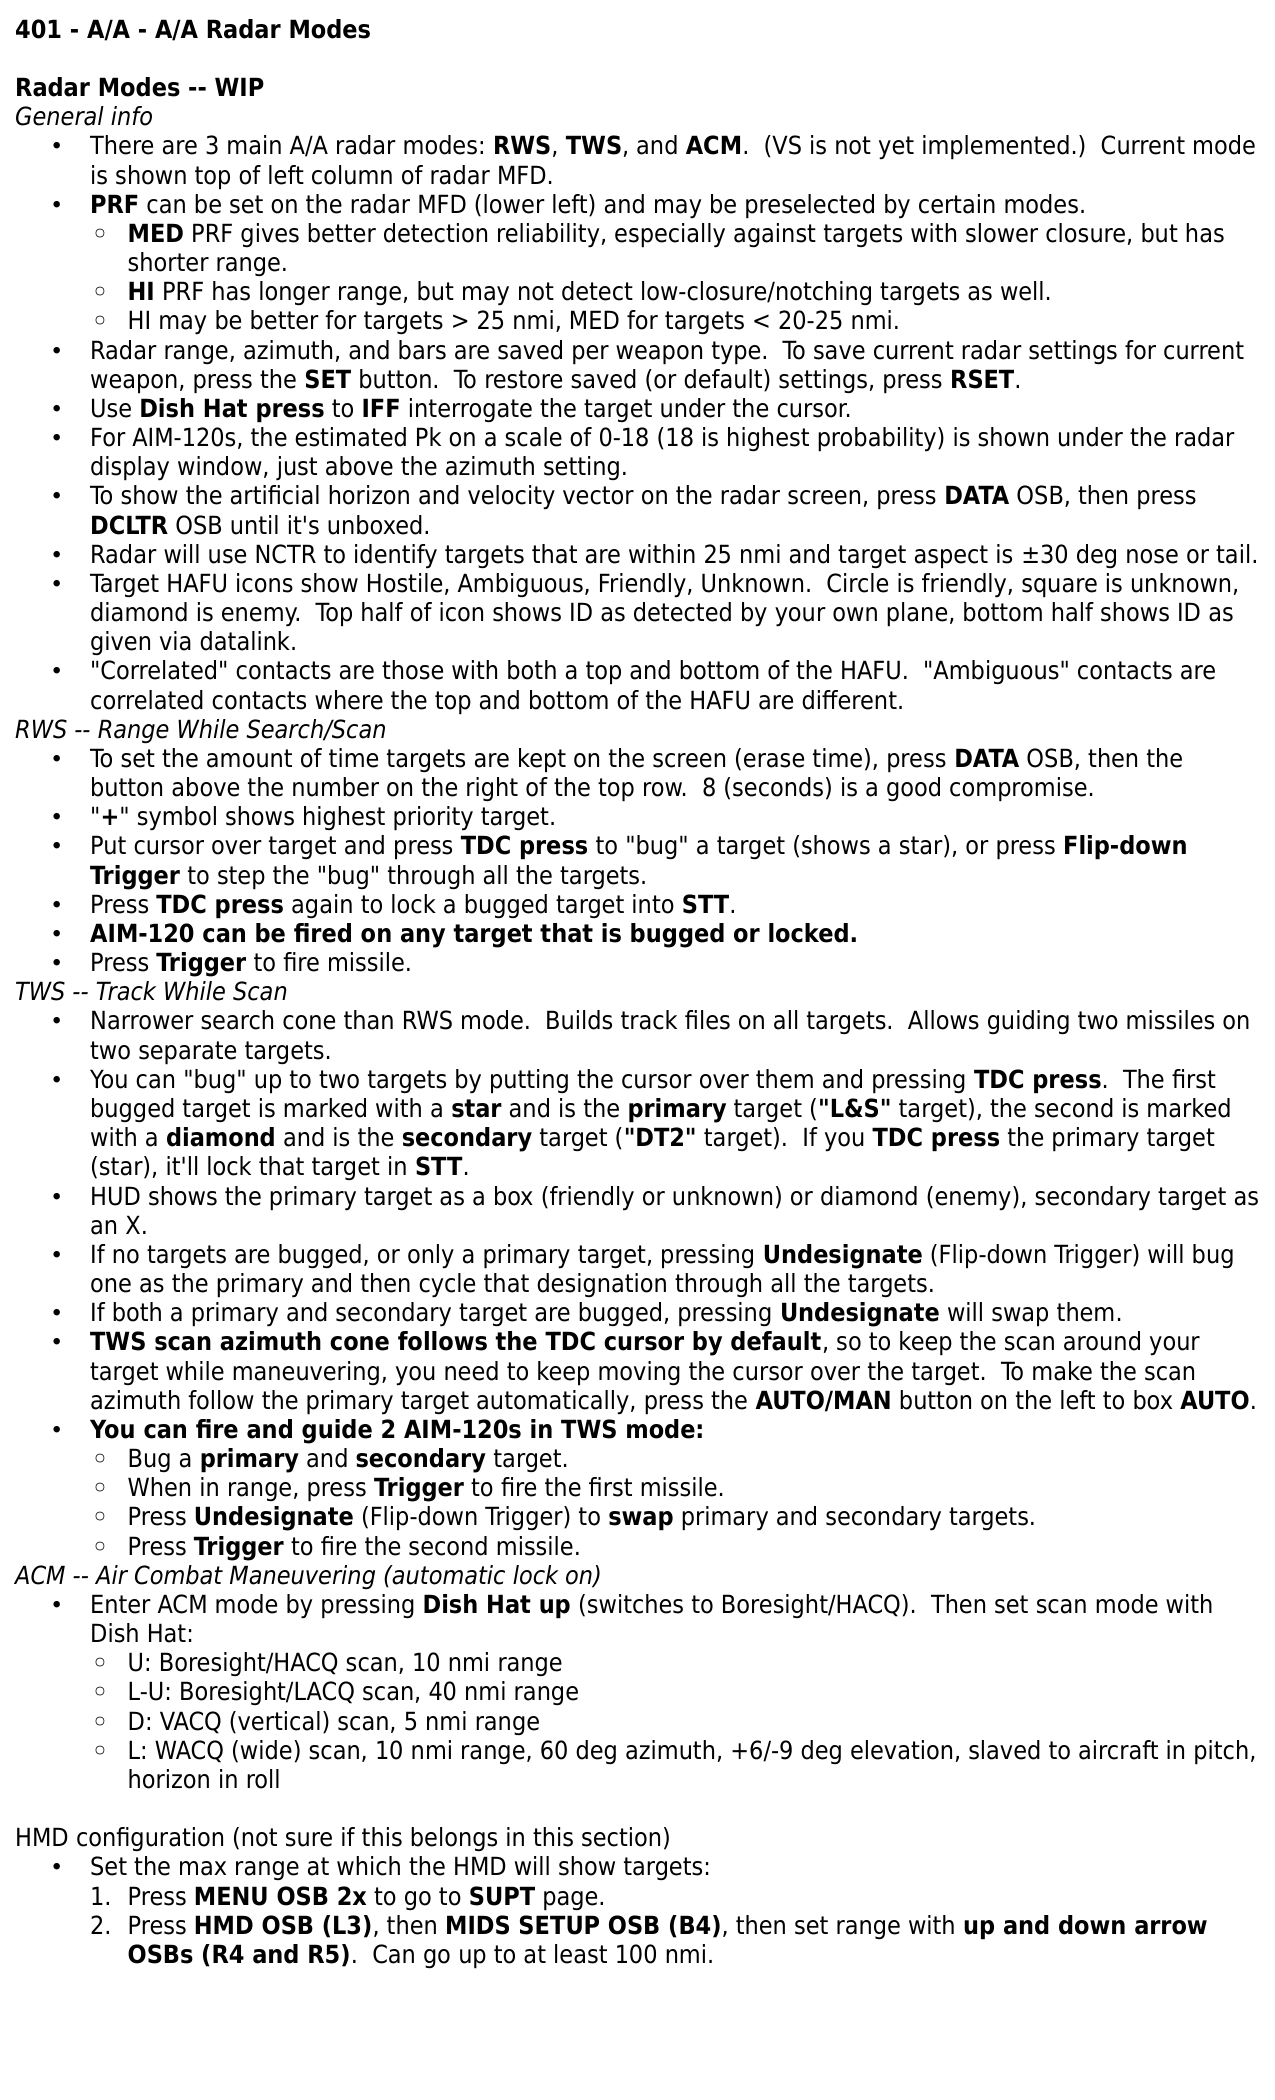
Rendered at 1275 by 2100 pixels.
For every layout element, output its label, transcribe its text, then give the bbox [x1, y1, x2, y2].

text RWS -- Range While Search/Scan [15, 715, 1260, 744]
list L: WACQ (wide) scan, 10 nmi range, 60 deg azimuth, +6/-9 deg elevation, slaved to aircraft in pitch, horizon in roll [90, 1736, 1260, 1794]
text General info [15, 102, 1260, 132]
list D: VACQ (vertical) scan, 5 nmi range [90, 1707, 1260, 1736]
list HI PRF has longer range, but may not detect low-closure/notching targets as well. [90, 277, 1260, 307]
list For AIM-120s, the estimated Pk on a scale of 0-18 (18 is highest probability) is shown under the radar display window, just above the azimuth setting. [52, 423, 1260, 482]
list When in range, press Trigger to fire the first missile. [90, 1473, 1260, 1502]
list Press Undesignate (Flip-down Trigger) to swap primary and secondary targets. [90, 1502, 1260, 1532]
list L-U: Boresight/LACQ scan, 40 nmi range [90, 1677, 1260, 1707]
text HMD configuration (not sure if this belongs in this section) [15, 1823, 1260, 1852]
list U: Boresight/HACQ scan, 10 nmi range [90, 1648, 1260, 1677]
list To show the artificial horizon and velocity vector on the radar screen, press DATA OSB, then press DCLTR OSB until it's unboxed. [52, 482, 1260, 540]
list Use Dish Hat press to IFF interrogate the target under the cursor. [52, 394, 1260, 423]
list Press HMD OSB (L3), then MIDS SETUP OSB (B4), then set range with up and down arrow OSBs (R4 and R5). Can go up to at least 100 nmi. [90, 1911, 1260, 1969]
list Radar will use NCTR to identify targets that are within 25 nmi and target aspect is ±30 deg nose or tail. [52, 540, 1260, 569]
list HUD shows the primary target as a box (friendly or unknown) or diamond (enemy), secondary target as an X. [52, 1182, 1260, 1240]
text Radar Modes -- WIP [15, 73, 1260, 102]
list MED PRF gives better detection reliability, especially against targets with slower closure, but has shorter range. [90, 219, 1260, 277]
list Target HAFU icons show Hostile, Ambiguous, Friendly, Unknown. Circle is friendly, square is unknown, diamond is enemy. Top half of icon shows ID as detected by your own plane, bottom half shows ID as given via datalink. [52, 569, 1260, 657]
list Radar range, azimuth, and bars are saved per weapon type. To save current radar settings for current weapon, press the SET button. To restore saved (or default) settings, press RSET. [52, 336, 1260, 394]
text TWS -- Track While Scan [15, 977, 1260, 1007]
list Press TDC press again to lock a bugged target into STT. [52, 890, 1260, 919]
list Enter ACM mode by pressing Dish Hat up (switches to Boresight/HACQ). Then set scan mode with Dish Hat: [52, 1590, 1260, 1648]
list TWS scan azimuth cone follows the TDC cursor by default, so to keep the scan around your target while maneuvering, you need to keep moving the cursor over the target. To make the scan azimuth follow the primary target automatically, press the AUTO/MAN button on the left to box AUTO. [52, 1327, 1260, 1415]
list There are 3 main A/A radar modes: RWS, TWS, and ACM. (VS is not yet implemented.) Current mode is shown top of left column of radar MFD. [52, 132, 1260, 190]
list Press Trigger to fire missile. [52, 948, 1260, 977]
list Put cursor over target and press TDC press to "bug" a target (shows a star), or press Flip-down Trigger to step the "bug" through all the targets. [52, 832, 1260, 890]
text 401 - A/A - A/A Radar Modes [15, 15, 1260, 44]
list HI may be better for targets > 25 nmi, MED for targets < 20-25 nmi. [90, 307, 1260, 336]
list "+" symbol shows highest priority target. [52, 802, 1260, 832]
list "Correlated" contacts are those with both a top and bottom of the HAFU. "Ambiguous" contacts are correlated contacts where the top and bottom of the HAFU are different. [52, 657, 1260, 715]
text ACM -- Air Combat Maneuvering (automatic lock on) [15, 1561, 1260, 1590]
list Bug a primary and secondary target. [90, 1444, 1260, 1473]
list Set the max range at which the HMD will show targets: [52, 1852, 1260, 1882]
list Press Trigger to fire the second missile. [90, 1532, 1260, 1561]
list You can fire and guide 2 AIM-120s in TWS mode: [52, 1415, 1260, 1444]
list If no targets are bugged, or only a primary target, pressing Undesignate (Flip-down Trigger) will bug one as the primary and then cycle that designation through all the targets. [52, 1240, 1260, 1298]
list Narrower search cone than RWS mode. Builds track files on all targets. Allows guiding two missiles on two separate targets. [52, 1007, 1260, 1065]
list You can "bug" up to two targets by putting the cursor over them and pressing TDC press. The first bugged target is marked with a star and is the primary target ("L&S" target), the second is marked with a diamond and is the secondary target ("DT2" target). If you TDC press the primary target (star), it'll lock that target in STT. [52, 1065, 1260, 1182]
list To set the amount of time targets are kept on the screen (erase time), press DATA OSB, then the button above the number on the right of the top row. 8 (seconds) is a good compromise. [52, 744, 1260, 802]
list If both a primary and secondary target are bugged, pressing Undesignate will swap them. [52, 1298, 1260, 1327]
list PRF can be set on the radar MFD (lower left) and may be preselected by certain modes. [52, 190, 1260, 219]
list AIM-120 can be fired on any target that is bugged or locked. [52, 919, 1260, 948]
list Press MENU OSB 2x to go to SUPT page. [90, 1882, 1260, 1911]
